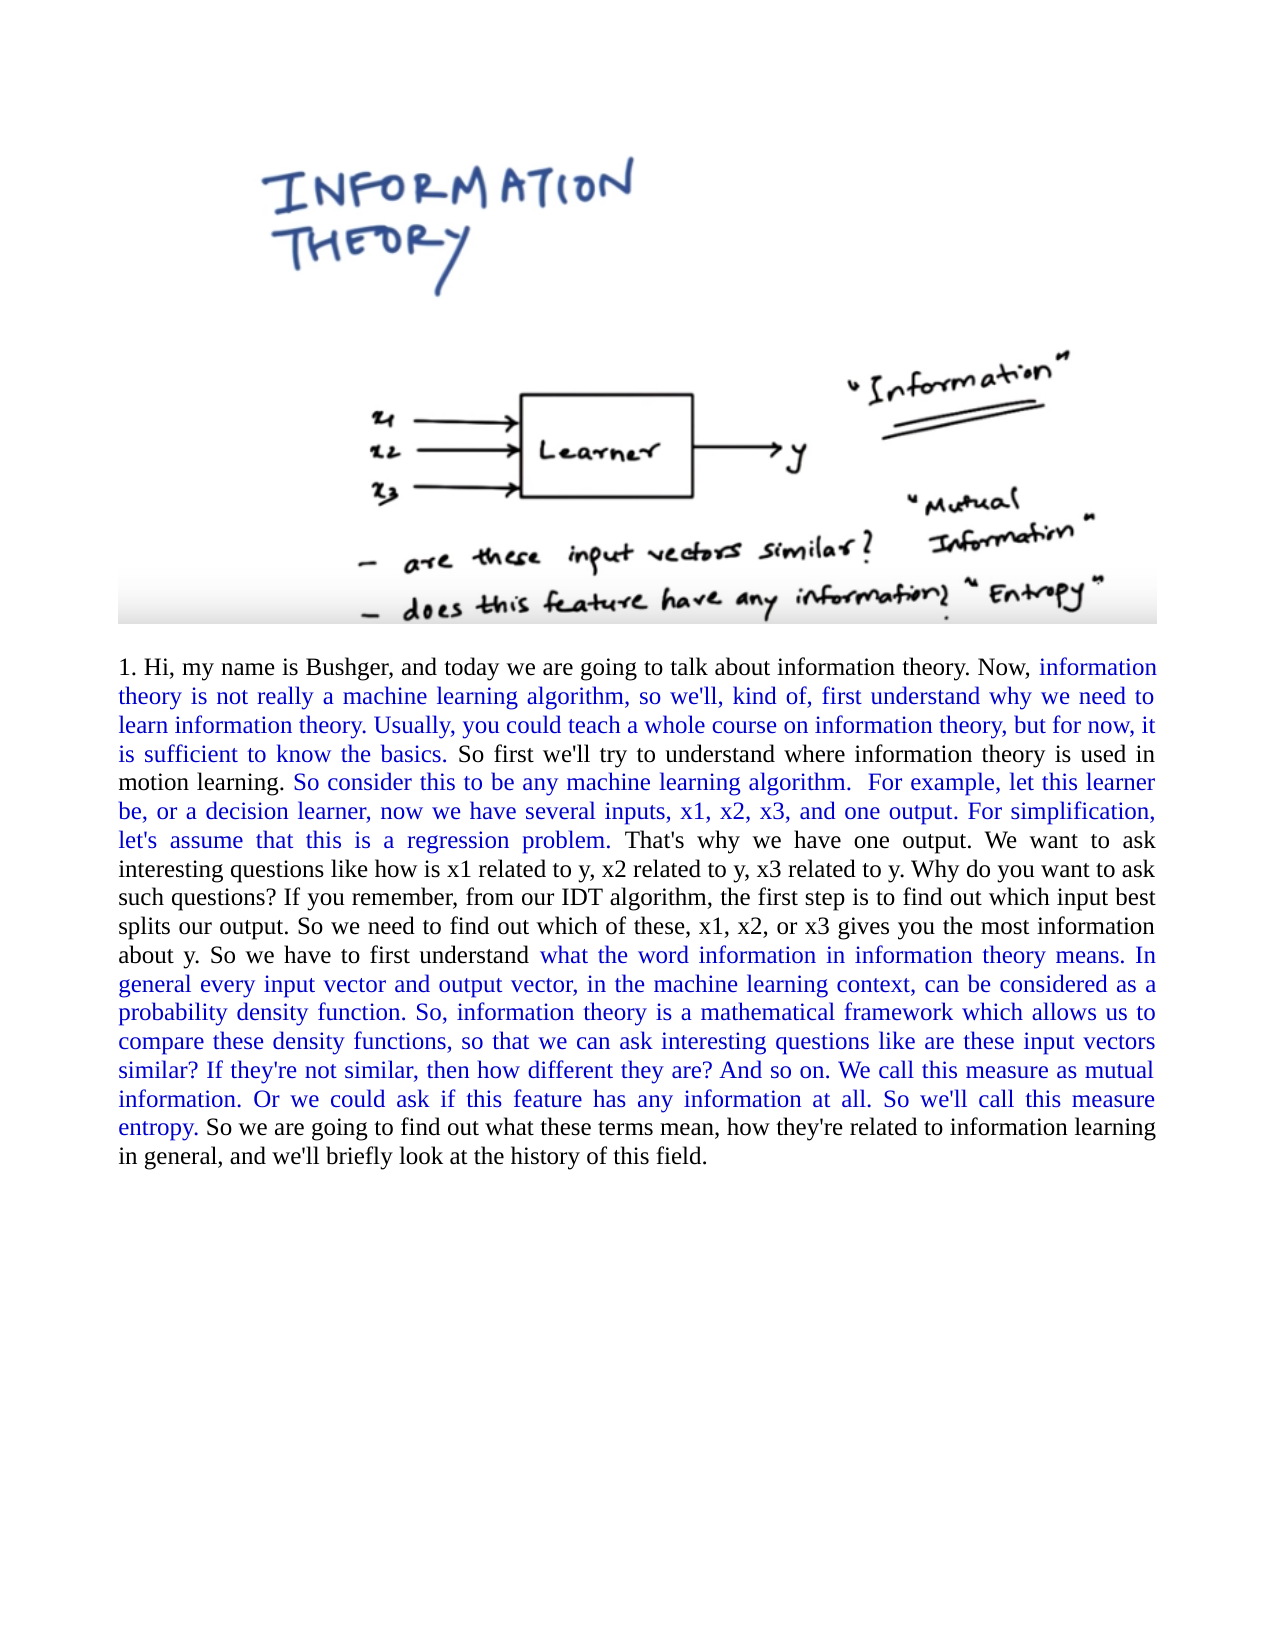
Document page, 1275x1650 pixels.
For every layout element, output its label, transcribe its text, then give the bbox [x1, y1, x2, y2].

text 1. Hi, my name is Bushger, and today we are going to talk about information theory. Now, information theory is not really a machine learning algorithm, so we'll, kind of, first understand why we need to learn information theory. Usually, you could teach a whole course on information theory, but for now, it is sufficient to know the basics. So first we'll try to understand where information theory is used in motion learning. So consider this to be any machine learning algorithm. For example, let this learner be, or a decision learner, now we have several inputs, x1, x2, x3, and one output. For simplification, let's assume that this is a regression problem. That's why we have one output. We want to ask interesting questions like how is x1 related to y, x2 related to y, x3 related to y. Why do you want to ask such questions? If you remember, from our IDT algorithm, the first step is to find out which input best splits our output. So we need to find out which of these, x1, x2, or x3 gives you the most information about y. So we have to first understand what the word information in information theory means. In general every input vector and output vector, in the machine learning context, can be considered as a probability density function. So, information theory is a mathematical framework which allows us to compare these density functions, so that we can ask interesting questions like are these input vectors similar? If they're not similar, then how different they are? And so on. We call this measure as mutual information. Or we could ask if this feature has any information at all. So we'll call this measure entropy. So we are going to find out what these terms mean, how they're related to information learning in general, and we'll briefly look at the history of this field. [118, 652, 1157, 1170]
picture [118, 146, 1157, 624]
